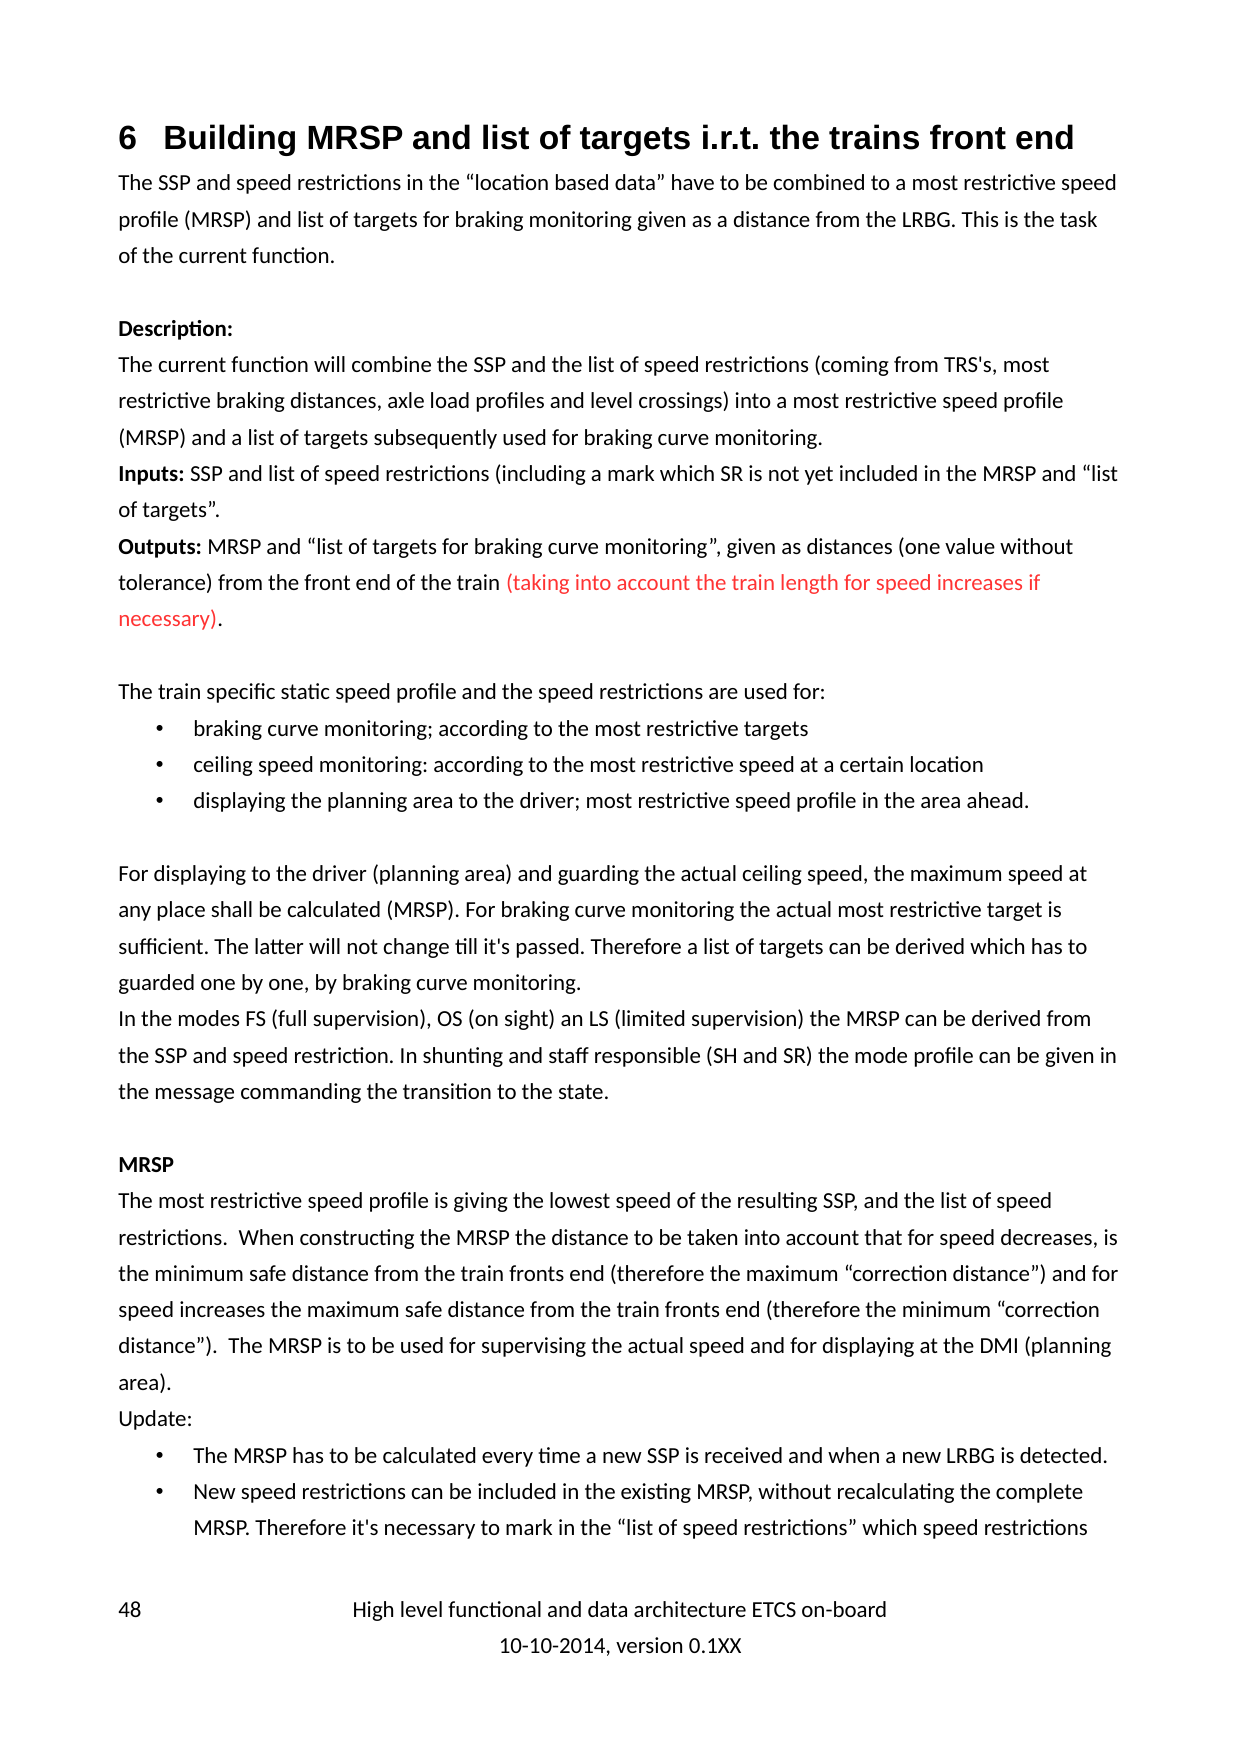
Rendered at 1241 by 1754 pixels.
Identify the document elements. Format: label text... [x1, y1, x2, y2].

text The train specific static speed profile and the speed restrictions are used for: [118, 677, 1122, 705]
text In the modes FS (full supervision), OS (on sight) an LS (limited supervision) the MRSP can be derived from the SSP and speed restriction. In shunting and staff responsible (SH and SR) the mode profile can be given in the message commanding the transition to the state. [118, 1004, 1122, 1105]
text The SSP and speed restrictions in the “location based data” have to be combined to a most restrictive speed profile (MRSP) and list of targets for braking monitoring given as a distance from the LRBG. This is the task of the current function. [118, 168, 1122, 269]
text MRSP [118, 1150, 1122, 1178]
list New speed restrictions can be included in the existing MRSP, without recalculating the complete MRSP. Therefore it's necessary to mark in the “list of speed restrictions” which speed restrictions [156, 1477, 1122, 1541]
text The current function will combine the SSP and the list of speed restrictions (coming from TRS's, most restrictive braking distances, axle load profiles and level crossings) into a most restrictive speed profile (MRSP) and a list of targets subsequently used for braking curve monitoring. [118, 350, 1122, 451]
text The most restrictive speed profile is giving the lowest speed of the resulting SSP, and the list of speed restrictions. When constructing the MRSP the distance to be taken into account that for speed decreases, is the minimum safe distance from the train fronts end (therefore the maximum “correction distance”) and for speed increases the maximum safe distance from the train fronts end (therefore the minimum “correction distance”). The MRSP is to be used for supervising the actual speed and for displaying at the DMI (planning area). [118, 1186, 1122, 1396]
text Description: [118, 314, 1122, 342]
text Outputs: MRSP and “list of targets for braking curve monitoring”, given as distances (one value without tolerance) from the front end of the train (taking into account the train length for speed increases if necessary). [118, 532, 1122, 633]
list The MRSP has to be calculated every time a new SSP is received and when a new LRBG is detected. [156, 1441, 1122, 1469]
list displaying the planning area to the driver; most restrictive speed profile in the area ahead. [156, 786, 1122, 814]
text Update: [118, 1404, 1122, 1432]
text For displaying to the driver (planning area) and guarding the actual ceiling speed, the maximum speed at any place shall be calculated (MRSP). For braking curve monitoring the actual most restrictive target is sufficient. The latter will not change till it's passed. Therefore a list of targets can be derived which has to guarded one by one, by braking curve monitoring. [118, 859, 1122, 996]
text Inputs: SSP and list of speed restrictions (including a mark which SR is not yet included in the MRSP and “list of targets”. [118, 459, 1122, 523]
list ceiling speed monitoring: according to the most restrictive speed at a certain location [156, 750, 1122, 778]
subtitle Building MRSP and list of targets i.r.t. the trains front end [118, 118, 1122, 157]
list braking curve monitoring; according to the most restrictive targets [156, 714, 1122, 742]
